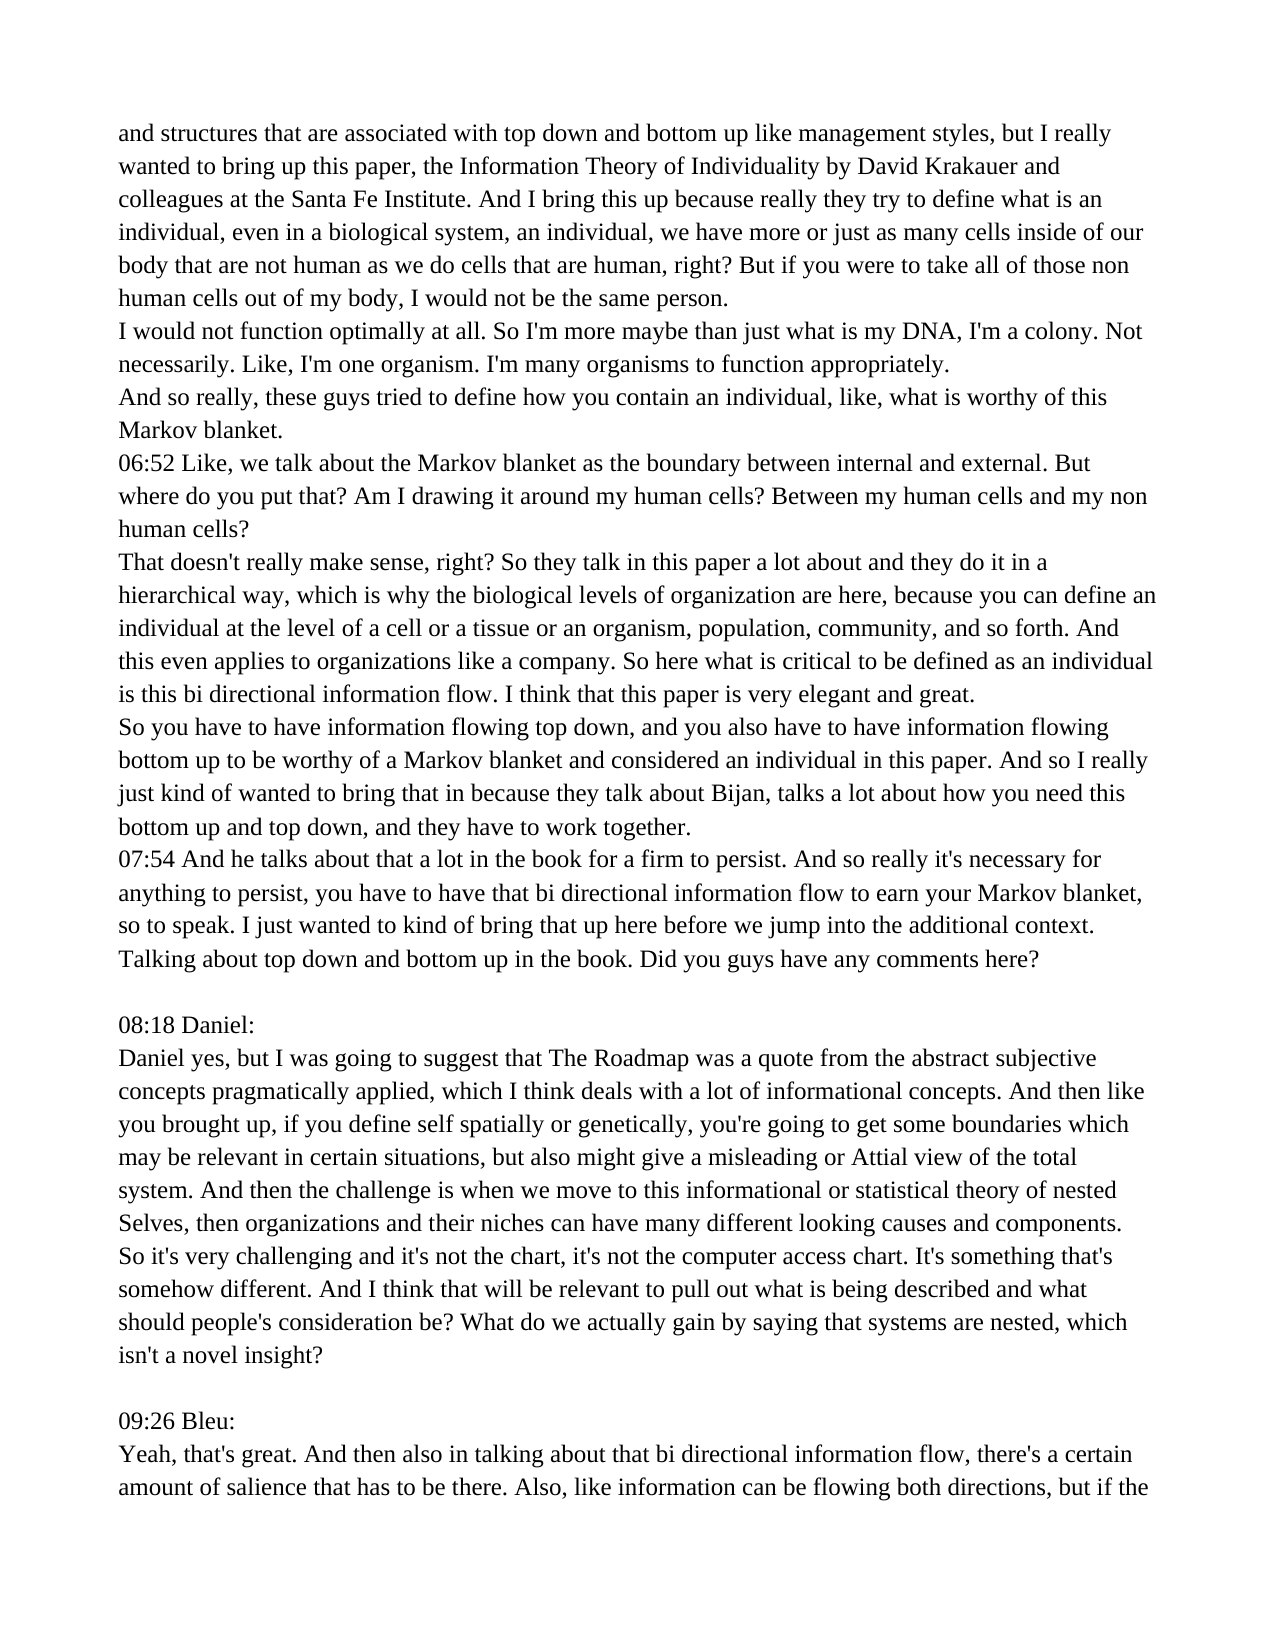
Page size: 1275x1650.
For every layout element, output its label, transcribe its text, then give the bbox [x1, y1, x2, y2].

text So you have to have information flowing top down, and you also have to have information flowing bottom up to be worthy of a Markov blanket and considered an individual in this paper. And so I really just kind of wanted to bring that in because they talk about Bijan, talks a lot about how you need this bottom up and top down, and they have to work together. [118, 712, 1157, 840]
text 08:18 Daniel: [118, 1010, 1157, 1038]
text Yeah, that's great. And then also in talking about that bi directional information flow, there's a certain amount of salience that has to be there. Also, like information can be flowing both directions, but if the [118, 1439, 1157, 1501]
text and structures that are associated with top down and bottom up like management styles, but I really wanted to bring up this paper, the Information Theory of Individuality by David Krakauer and colleagues at the Santa Fe Institute. And I bring this up because really they try to define what is an individual, even in a biological system, an individual, we have more or just as many cells inside of our body that are not human as we do cells that are human, right? But if you were to take all of those non human cells out of my body, I would not be the same person. [118, 118, 1157, 312]
text Daniel yes, but I was going to suggest that The Roadmap was a quote from the abstract subjective concepts pragmatically applied, which I think deals with a lot of informational concepts. And then like you brought up, if you define self spatially or genetically, you're going to get some boundaries which may be relevant in certain situations, but also might give a misleading or Attial view of the total system. And then the challenge is when we move to this informational or statistical theory of nested Selves, then organizations and their niches can have many different looking causes and components. [118, 1043, 1157, 1237]
text And so really, these guys tried to define how you contain an individual, like, what is worthy of this Markov blanket. [118, 382, 1157, 444]
text 07:54 And he talks about that a lot in the book for a firm to persist. And so really it's necessary for anything to persist, you have to have that bi directional information flow to earn your Markov blanket, so to speak. I just wanted to kind of bring that up here before we jump into the additional context. [118, 844, 1157, 939]
text I would not function optimally at all. So I'm more maybe than just what is my DNA, I'm a colony. Not necessarily. Like, I'm one organism. I'm many organisms to function appropriately. [118, 316, 1157, 378]
text 09:26 Bleu: [118, 1406, 1157, 1435]
text 06:52 Like, we talk about the Markov blanket as the boundary between internal and external. But where do you put that? Am I drawing it around my human cells? Between my human cells and my non human cells? [118, 448, 1157, 543]
text Talking about top down and bottom up in the book. Did you guys have any comments here? [118, 944, 1157, 972]
text That doesn't really make sense, right? So they talk in this paper a lot about and they do it in a hierarchical way, which is why the biological levels of organization are here, because you can define an individual at the level of a cell or a tissue or an organism, population, community, and so forth. And this even applies to organizations like a company. So here what is critical to be defined as an individual is this bi directional information flow. I think that this paper is very elegant and great. [118, 547, 1157, 708]
text So it's very challenging and it's not the chart, it's not the computer access chart. It's something that's somehow different. And I think that will be relevant to pull out what is being described and what should people's consideration be? What do we actually gain by saying that systems are nested, which isn't a novel insight? [118, 1241, 1157, 1369]
